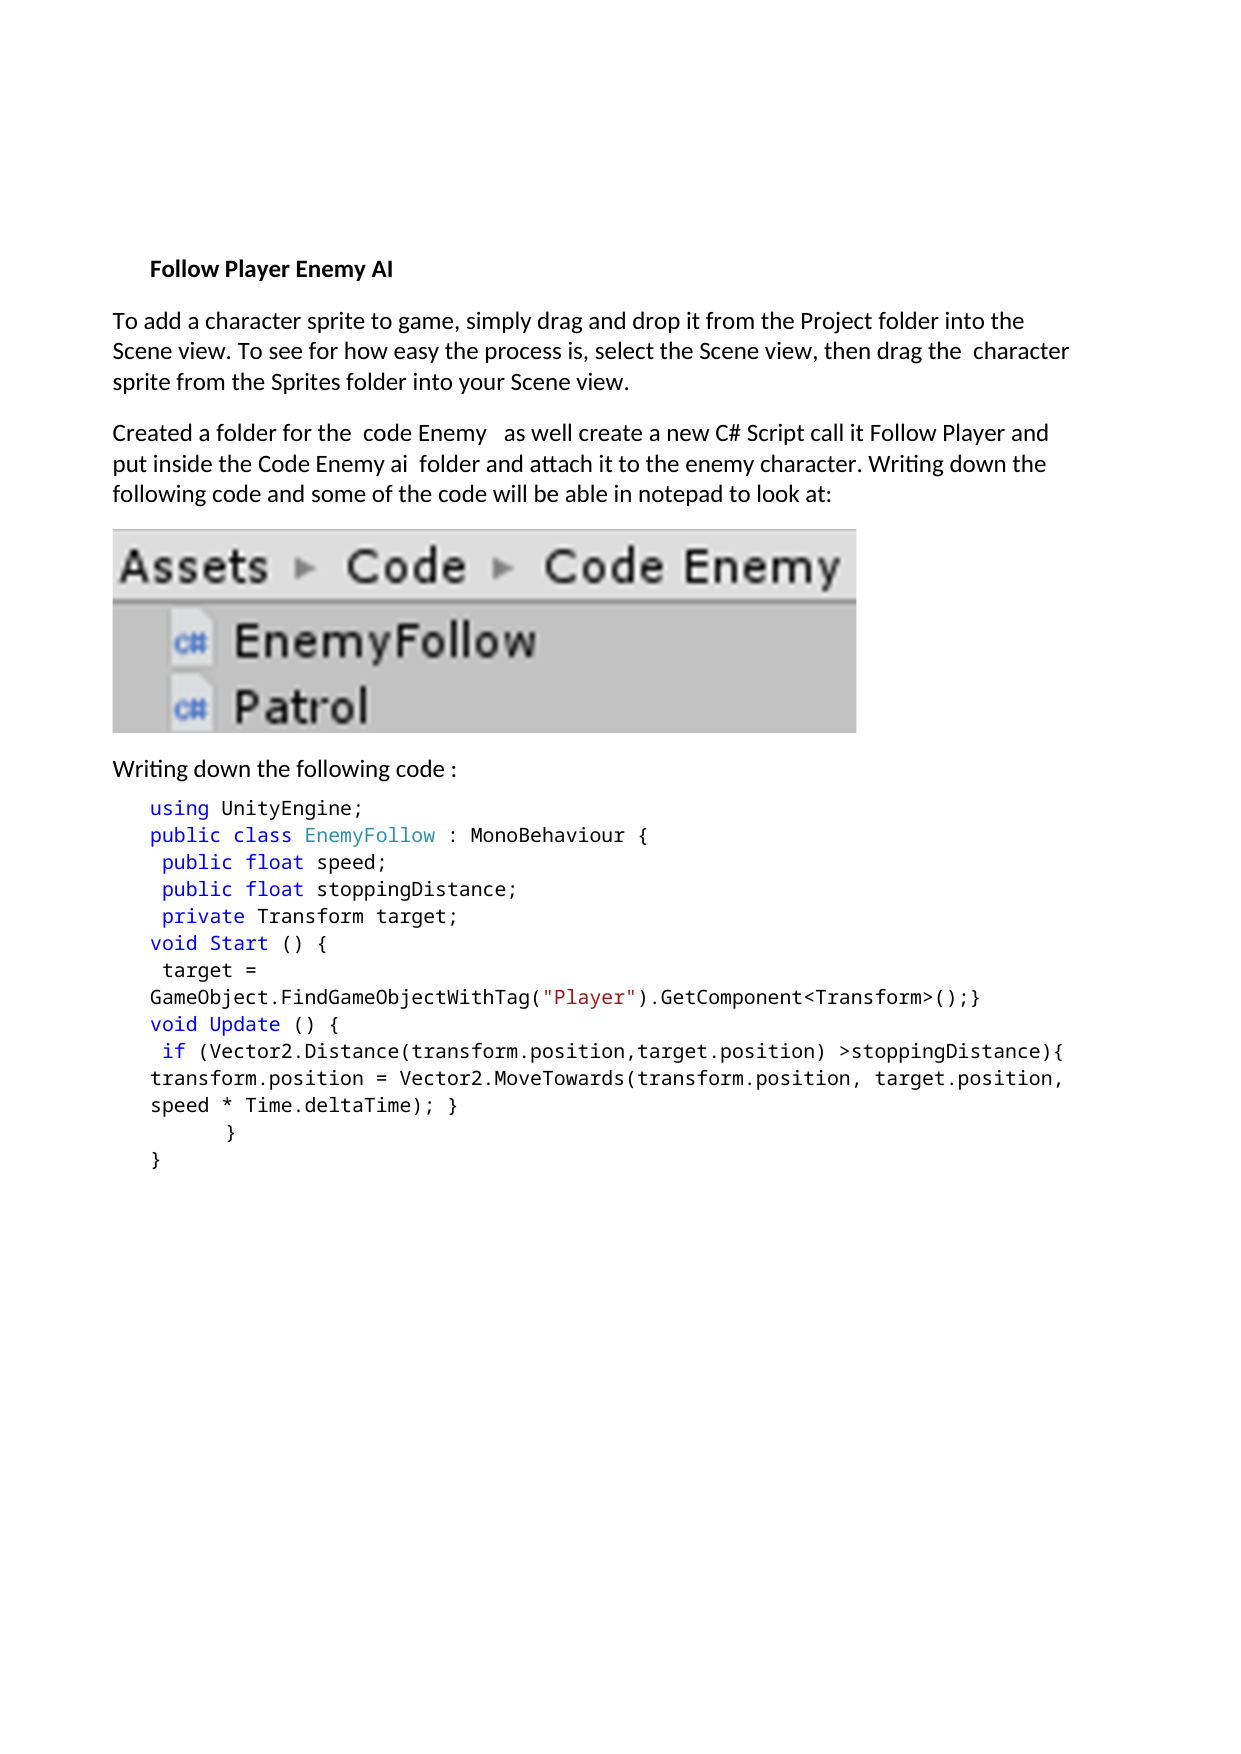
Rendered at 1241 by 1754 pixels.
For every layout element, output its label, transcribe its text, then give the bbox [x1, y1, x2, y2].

text using UnityEngine; [150, 794, 1090, 822]
text transform.position = Vector2.MoveTowards(transform.position, target.position, speed * Time.deltaTime); } [150, 1064, 1090, 1118]
text } [150, 1145, 1090, 1172]
text Follow Player Enemy AI [150, 253, 1090, 284]
text Created a folder for the code Enemy as well create a new C# Script call it Follow Player and put inside the Code Enemy ai folder and attach it to the enemy character. Writing down the following code and some of the code will be able in notepad to look at: [112, 417, 1090, 509]
text target = GameObject.FindGameObjectWithTag("Player").GetComponent<Transform>();} [150, 956, 1090, 1010]
text if (Vector2.Distance(transform.position,target.position) >stoppingDistance){ [150, 1037, 1090, 1064]
text public class EnemyFollow : MonoBehaviour { [150, 822, 1090, 848]
text private Transform target; [150, 902, 1090, 929]
text Writing down the following code : [112, 754, 1090, 784]
text public float speed; [150, 848, 1090, 876]
text public float stoppingDistance; [150, 876, 1090, 902]
text void Update () { [150, 1010, 1090, 1037]
text void Start () { [150, 929, 1090, 956]
text To add a character sprite to game, simply drag and drop it from the Project folder into the Scene view. To see for how easy the process is, select the Scene view, then drag the character sprite from the Sprites folder into your Scene view. [112, 305, 1090, 396]
text } [150, 1118, 1090, 1145]
